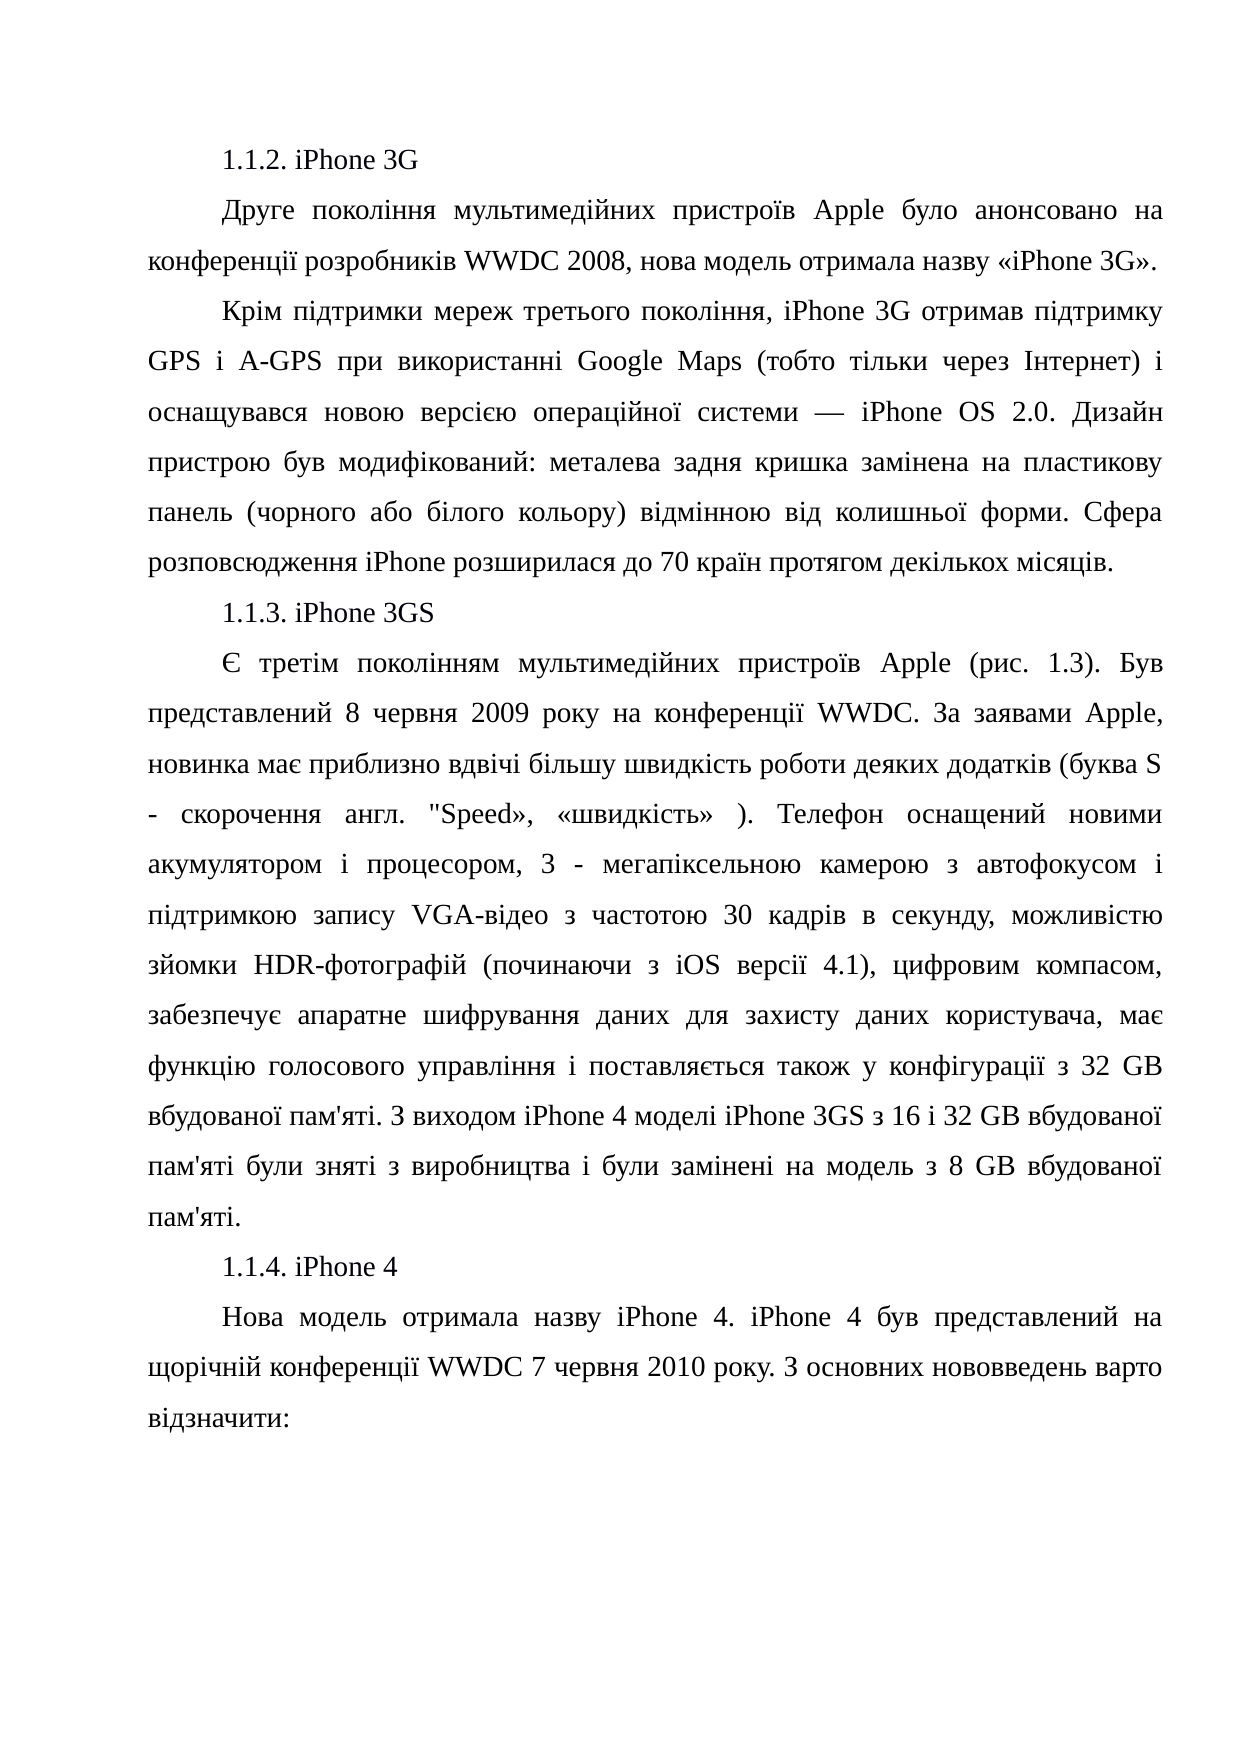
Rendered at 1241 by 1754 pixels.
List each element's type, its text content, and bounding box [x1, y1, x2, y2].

subtitle Друге покоління мультимедійних пристроїв Apple було анонсовано на конференції розробників WWDC 2008, нова модель отримала назву «iPhone 3G». [148, 192, 1163, 276]
subtitle 1.1.2. iPhone 3G [148, 142, 1163, 176]
subtitle Є третім поколінням мультимедійних пристроїв Apple (рис. 1.3). Був представлений 8 червня 2009 року на конференції WWDC. За заявами Apple, новинка має приблизно вдвічі більшу швидкість роботи деяких додатків (буква S - скорочення англ. "Speed», «швидкість» ). Телефон оснащений новими акумулятором і процесором, 3 - мегапіксельною камерою з автофокусом і підтримкою запису VGA-відео з частотою 30 кадрів в секунду, можливістю зйомки HDR-фотографій (починаючи з iOS версії 4.1), цифровим компасом, забезпечує апаратне шифрування даних для захисту даних користувача, має функцію голосового управління і поставляється також у конфігурації з 32 GB вбудованої пам'яті. З виходом iPhone 4 моделі iPhone 3GS з 16 і 32 GB вбудованої пам'яті були зняті з виробництва і були замінені на модель з 8 GB вбудованої пам'яті. [148, 645, 1163, 1232]
subtitle 1.1.4. iPhone 4 [148, 1249, 1163, 1282]
subtitle Крім підтримки мереж третього покоління, iPhone 3G отримав підтримку GPS і A-GPS при використанні Google Maps (тобто тільки через Інтернет) і оснащувався новою версією операційної системи — iPhone OS 2.0. Дизайн пристрою був модифікований: металева задня кришка замінена на пластикову панель (чорного або білого кольору) відмінною від колишньої форми. Сфера розповсюдження iPhone розширилася до 70 країн протягом декількох місяців. [148, 293, 1163, 578]
subtitle Нова модель отримала назву iPhone 4. iPhone 4 був представлений на щорічній конференції WWDC 7 червня 2010 року. З основних нововведень варто відзначити: [148, 1299, 1163, 1433]
subtitle 1.1.3. iPhone 3GS [148, 595, 1163, 628]
